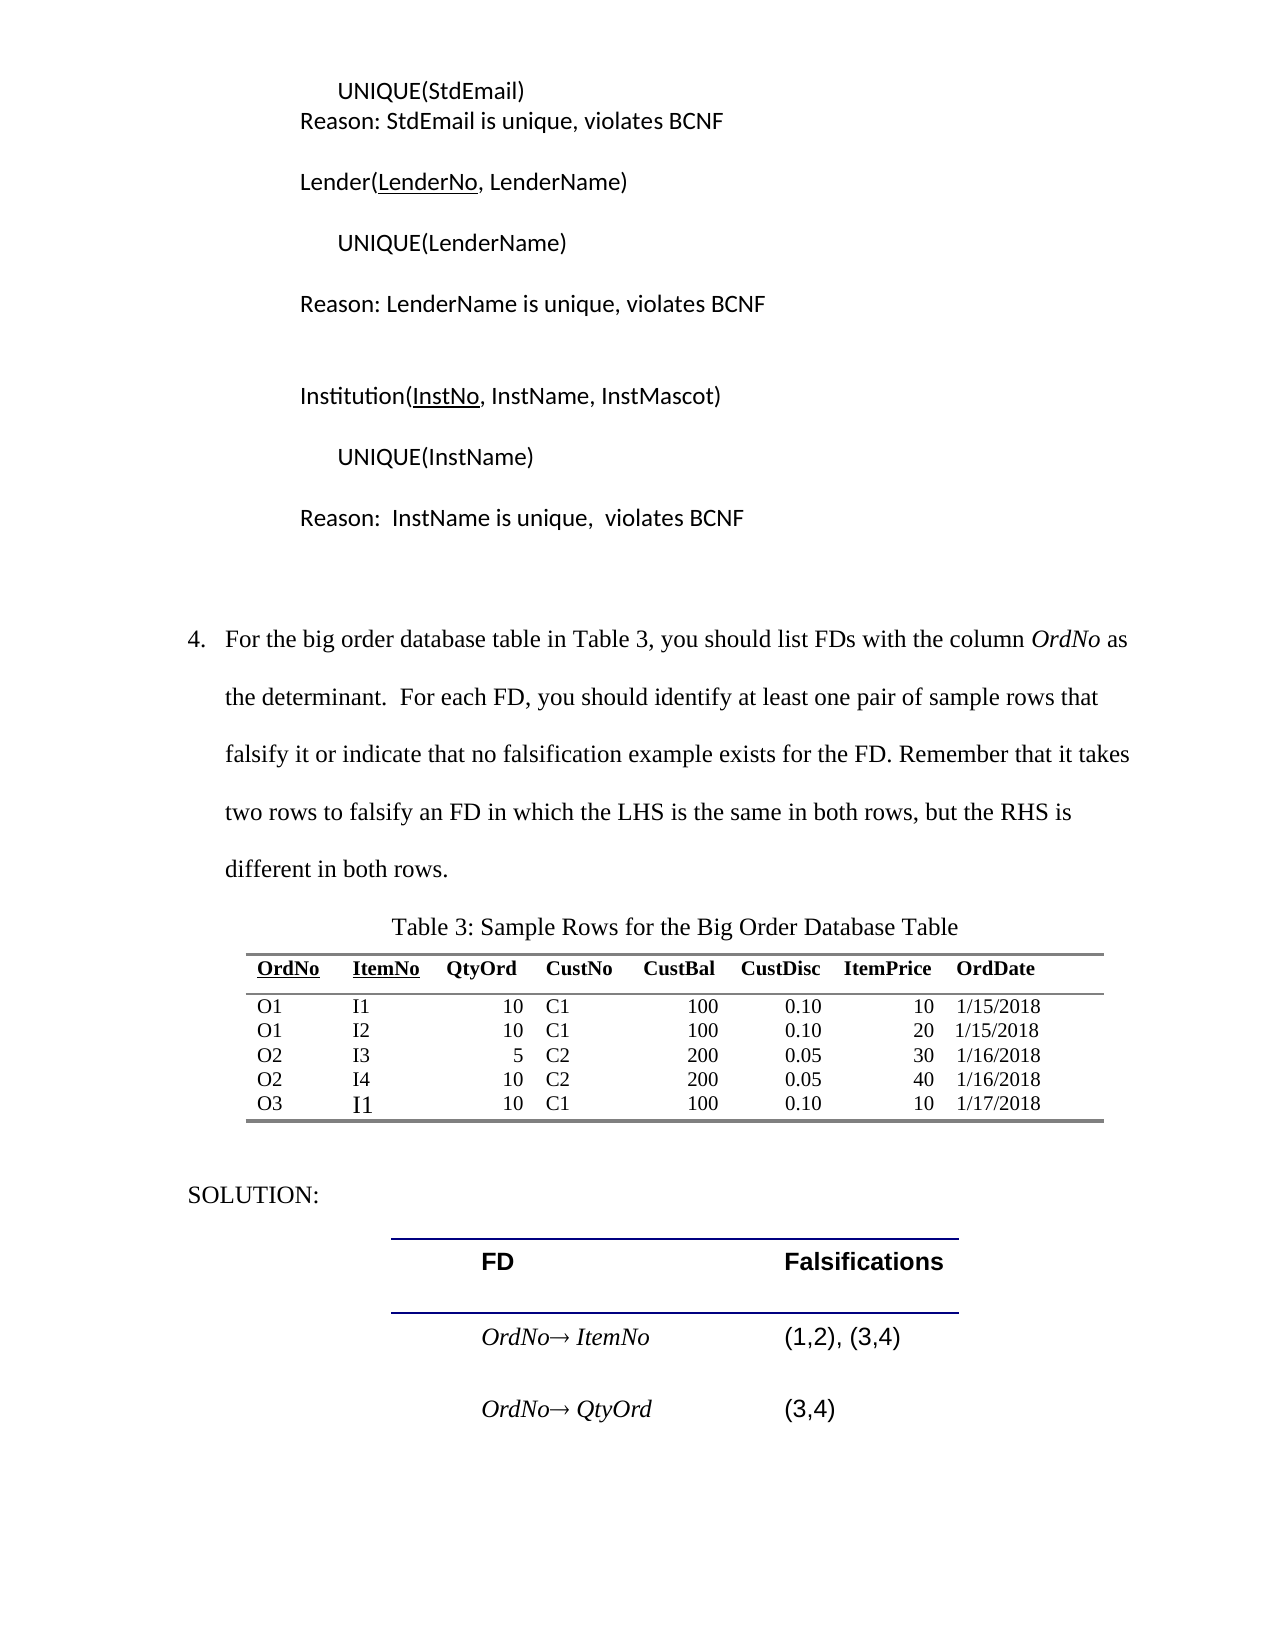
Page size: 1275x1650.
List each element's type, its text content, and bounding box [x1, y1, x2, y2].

table_cell C2 [534, 1043, 632, 1067]
table_cell I4 [341, 1067, 435, 1091]
table_cell OrdNo® ItemNo [391, 1314, 694, 1386]
table_cell 100 [632, 995, 729, 1018]
table_cell C1 [534, 1019, 632, 1042]
table_cell 30 [833, 1043, 945, 1067]
table_cell 0.10 [729, 1091, 832, 1119]
list For the big order database table in Table 3, you should list FDs with the column OrdNo as the determinant. For each FD, you should identify at least one pair of sample rows that falsify it or indicate that no falsification example exists for the FD. Remember that it takes two rows to falsify an FD in which the LHS is the same in both rows, but the RHS is different in both rows. [187, 624, 1162, 883]
table_cell OrdNo® QtyOrd [391, 1386, 694, 1459]
table_cell 20 [833, 1019, 945, 1042]
text Institution(InstNo, InstName, InstMascot) [225, 380, 1162, 411]
table_header Falsifications [694, 1240, 959, 1312]
table_cell C1 [534, 995, 632, 1018]
table_header QtyOrd [435, 956, 534, 993]
table_cell 10 [833, 1091, 945, 1119]
table_cell 0.10 [729, 1019, 832, 1042]
table_cell I2 [341, 1019, 435, 1042]
table_cell 1/17/2018 [945, 1091, 1104, 1119]
table_cell 0.10 [729, 995, 832, 1018]
table_cell 10 [435, 1019, 534, 1042]
table_cell 0.05 [729, 1043, 832, 1067]
table_cell O1 [246, 995, 341, 1018]
table_cell C2 [534, 1067, 632, 1091]
table_cell 10 [435, 1067, 534, 1091]
table_cell 100 [632, 1019, 729, 1042]
table_cell C1 [534, 1091, 632, 1119]
table_header CustNo [534, 956, 632, 993]
table_header FD [391, 1240, 694, 1312]
text Lender(LenderNo, LenderName) [225, 167, 1162, 197]
table_cell I1 [341, 1091, 435, 1119]
table_cell O1 [246, 1019, 341, 1042]
table_cell (1,2), (3,4) [694, 1314, 959, 1386]
table_cell 5 [435, 1043, 534, 1067]
table_cell o3 [246, 1091, 341, 1119]
table_cell O2 [246, 1067, 341, 1091]
table_header OrdNo [246, 956, 341, 993]
table_cell 1/16/2018 [945, 1067, 1104, 1091]
table_header ItemPrice [833, 956, 945, 993]
text Reason: StdEmail is unique, violates BCNF [225, 106, 1162, 136]
table_header OrdDate [945, 956, 1104, 993]
title Table 3: Sample Rows for the Big Order Database Table [187, 912, 1162, 941]
text UNIQUE(StdEmail) [225, 75, 1162, 106]
text UNIQUE(InstName) [225, 441, 1162, 472]
text UNIQUE(LenderName) [225, 228, 1162, 258]
table_cell 10 [435, 1091, 534, 1119]
table_cell 10 [435, 995, 534, 1018]
table_cell (3,4) [694, 1386, 959, 1459]
text SOLUTION: [187, 1180, 1162, 1209]
text Reason: InstName is unique, violates BCNF [225, 502, 1162, 533]
table_header CustBal [632, 956, 729, 993]
table_cell I1 [341, 995, 435, 1018]
table_cell 40 [833, 1067, 945, 1091]
table_header ItemNo [341, 956, 435, 993]
table_cell 10 [833, 995, 945, 1018]
table_cell 200 [632, 1043, 729, 1067]
table_cell 1/15/2018 [945, 1019, 1104, 1042]
table_cell 100 [632, 1091, 729, 1119]
text Reason: LenderName is unique, violates BCNF [225, 289, 1162, 319]
table_cell 1/16/2018 [945, 1043, 1104, 1067]
table_header CustDisc [729, 956, 832, 993]
table_cell I3 [341, 1043, 435, 1067]
table_cell O2 [246, 1043, 341, 1067]
table_cell 1/15/2018 [945, 995, 1104, 1018]
table_cell 0.05 [729, 1067, 832, 1091]
table_cell 200 [632, 1067, 729, 1091]
